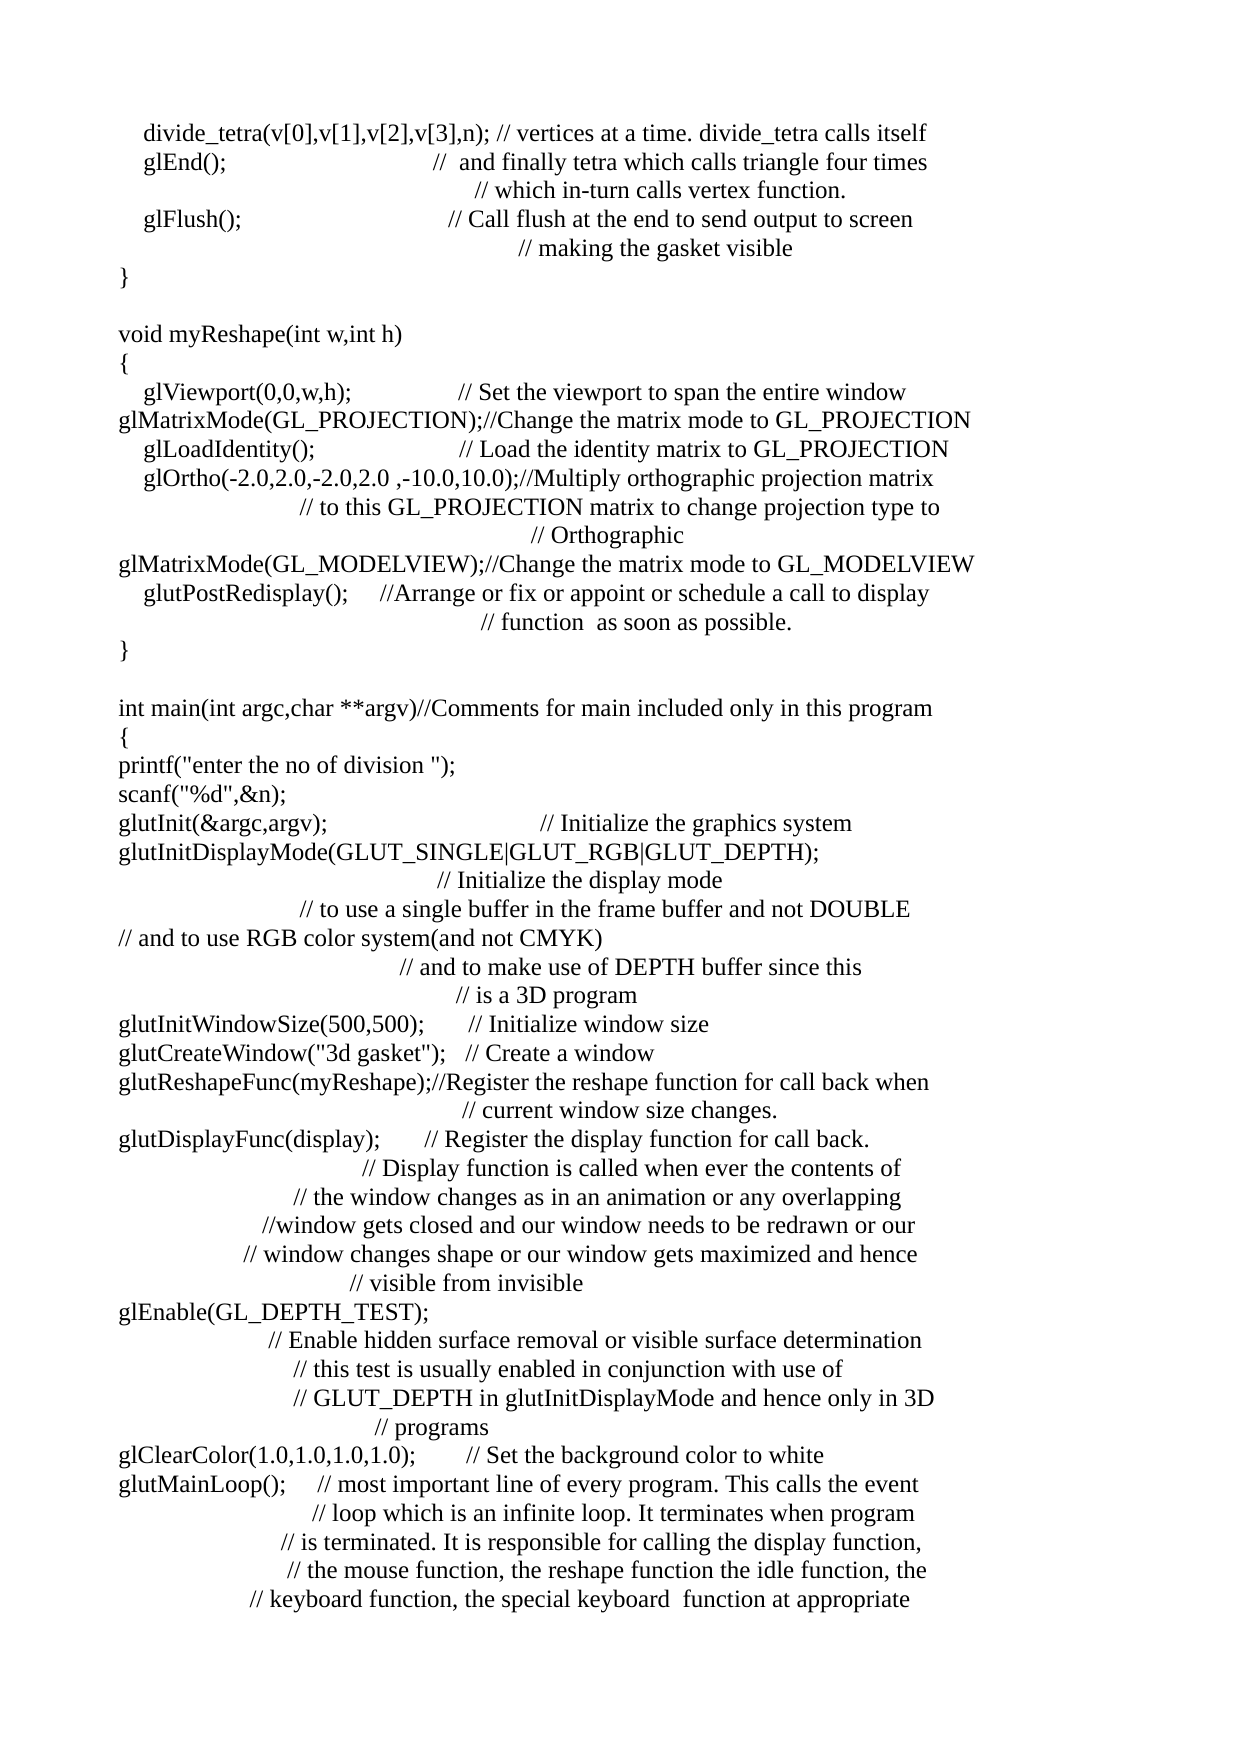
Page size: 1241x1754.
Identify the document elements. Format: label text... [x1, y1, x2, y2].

text // current window size changes. [118, 1096, 1122, 1124]
text // keyboard function, the special keyboard function at appropriate [118, 1584, 1122, 1613]
text // and to make use of DEPTH buffer since this [118, 952, 1122, 981]
text // to this GL_PROJECTION matrix to change projection type to [118, 492, 1122, 521]
text { [118, 348, 1122, 377]
text glutInit(&argc,argv); // Initialize the graphics system [118, 808, 1122, 837]
text // loop which is an infinite loop. It terminates when program [118, 1498, 1122, 1527]
text // programs [118, 1412, 1122, 1441]
text // visible from invisible [118, 1268, 1122, 1297]
text // to use a single buffer in the frame buffer and not DOUBLE // and to use RGB color system(and not CMYK) [118, 894, 1122, 952]
text int main(int argc,char **argv)//Comments for main included only in this program [118, 693, 1122, 722]
text printf("enter the no of division "); [118, 751, 1122, 779]
text divide_tetra(v[0],v[1],v[2],v[3],n); // vertices at a time. divide_tetra calls itself [118, 118, 1122, 147]
text glViewport(0,0,w,h); // Set the viewport to span the entire window [118, 377, 1122, 406]
text void myReshape(int w,int h) [118, 319, 1122, 348]
text glOrtho(-2.0,2.0,-2.0,2.0 ,-10.0,10.0);//Multiply orthographic projection matrix [118, 463, 1122, 492]
text // Orthographic [118, 521, 1122, 549]
text scanf("%d",&n); [118, 779, 1122, 808]
text glFlush(); // Call flush at the end to send output to screen [118, 204, 1122, 233]
text // is terminated. It is responsible for calling the display function, [118, 1527, 1122, 1556]
text } [118, 636, 1122, 664]
text // which in-turn calls vertex function. [118, 176, 1122, 204]
text glMatrixMode(GL_MODELVIEW);//Change the matrix mode to GL_MODELVIEW [118, 549, 1122, 578]
text glutDisplayFunc(display); // Register the display function for call back. [118, 1124, 1122, 1153]
text // Initialize the display mode [118, 866, 1122, 894]
text glutInitDisplayMode(GLUT_SINGLE|GLUT_RGB|GLUT_DEPTH); [118, 837, 1122, 866]
text glutInitWindowSize(500,500); // Initialize window size [118, 1009, 1122, 1038]
text glEnable(GL_DEPTH_TEST); [118, 1297, 1122, 1326]
text // is a 3D program [118, 981, 1122, 1009]
text glutCreateWindow("3d gasket"); // Create a window [118, 1038, 1122, 1067]
text glEnd(); // and finally tetra which calls triangle four times [118, 147, 1122, 176]
text // window changes shape or our window gets maximized and hence [118, 1239, 1122, 1268]
text } [118, 262, 1122, 291]
text glLoadIdentity(); // Load the identity matrix to GL_PROJECTION [118, 434, 1122, 463]
text glutMainLoop(); // most important line of every program. This calls the event [118, 1469, 1122, 1498]
text glMatrixMode(GL_PROJECTION);//Change the matrix mode to GL_PROJECTION [118, 406, 1122, 434]
text // making the gasket visible [118, 233, 1122, 262]
text // this test is usually enabled in conjunction with use of [118, 1354, 1122, 1383]
text glutPostRedisplay(); //Arrange or fix or appoint or schedule a call to display [118, 578, 1122, 607]
text { [118, 722, 1122, 751]
text // Enable hidden surface removal or visible surface determination [118, 1326, 1122, 1354]
text // function as soon as possible. [118, 607, 1122, 636]
text glutReshapeFunc(myReshape);//Register the reshape function for call back when [118, 1067, 1122, 1096]
text //window gets closed and our window needs to be redrawn or our [118, 1211, 1122, 1239]
text // Display function is called when ever the contents of [118, 1153, 1122, 1182]
text // GLUT_DEPTH in glutInitDisplayMode and hence only in 3D [118, 1383, 1122, 1412]
text glClearColor(1.0,1.0,1.0,1.0); // Set the background color to white [118, 1441, 1122, 1469]
text // the window changes as in an animation or any overlapping [118, 1182, 1122, 1211]
text // the mouse function, the reshape function the idle function, the [118, 1556, 1122, 1584]
